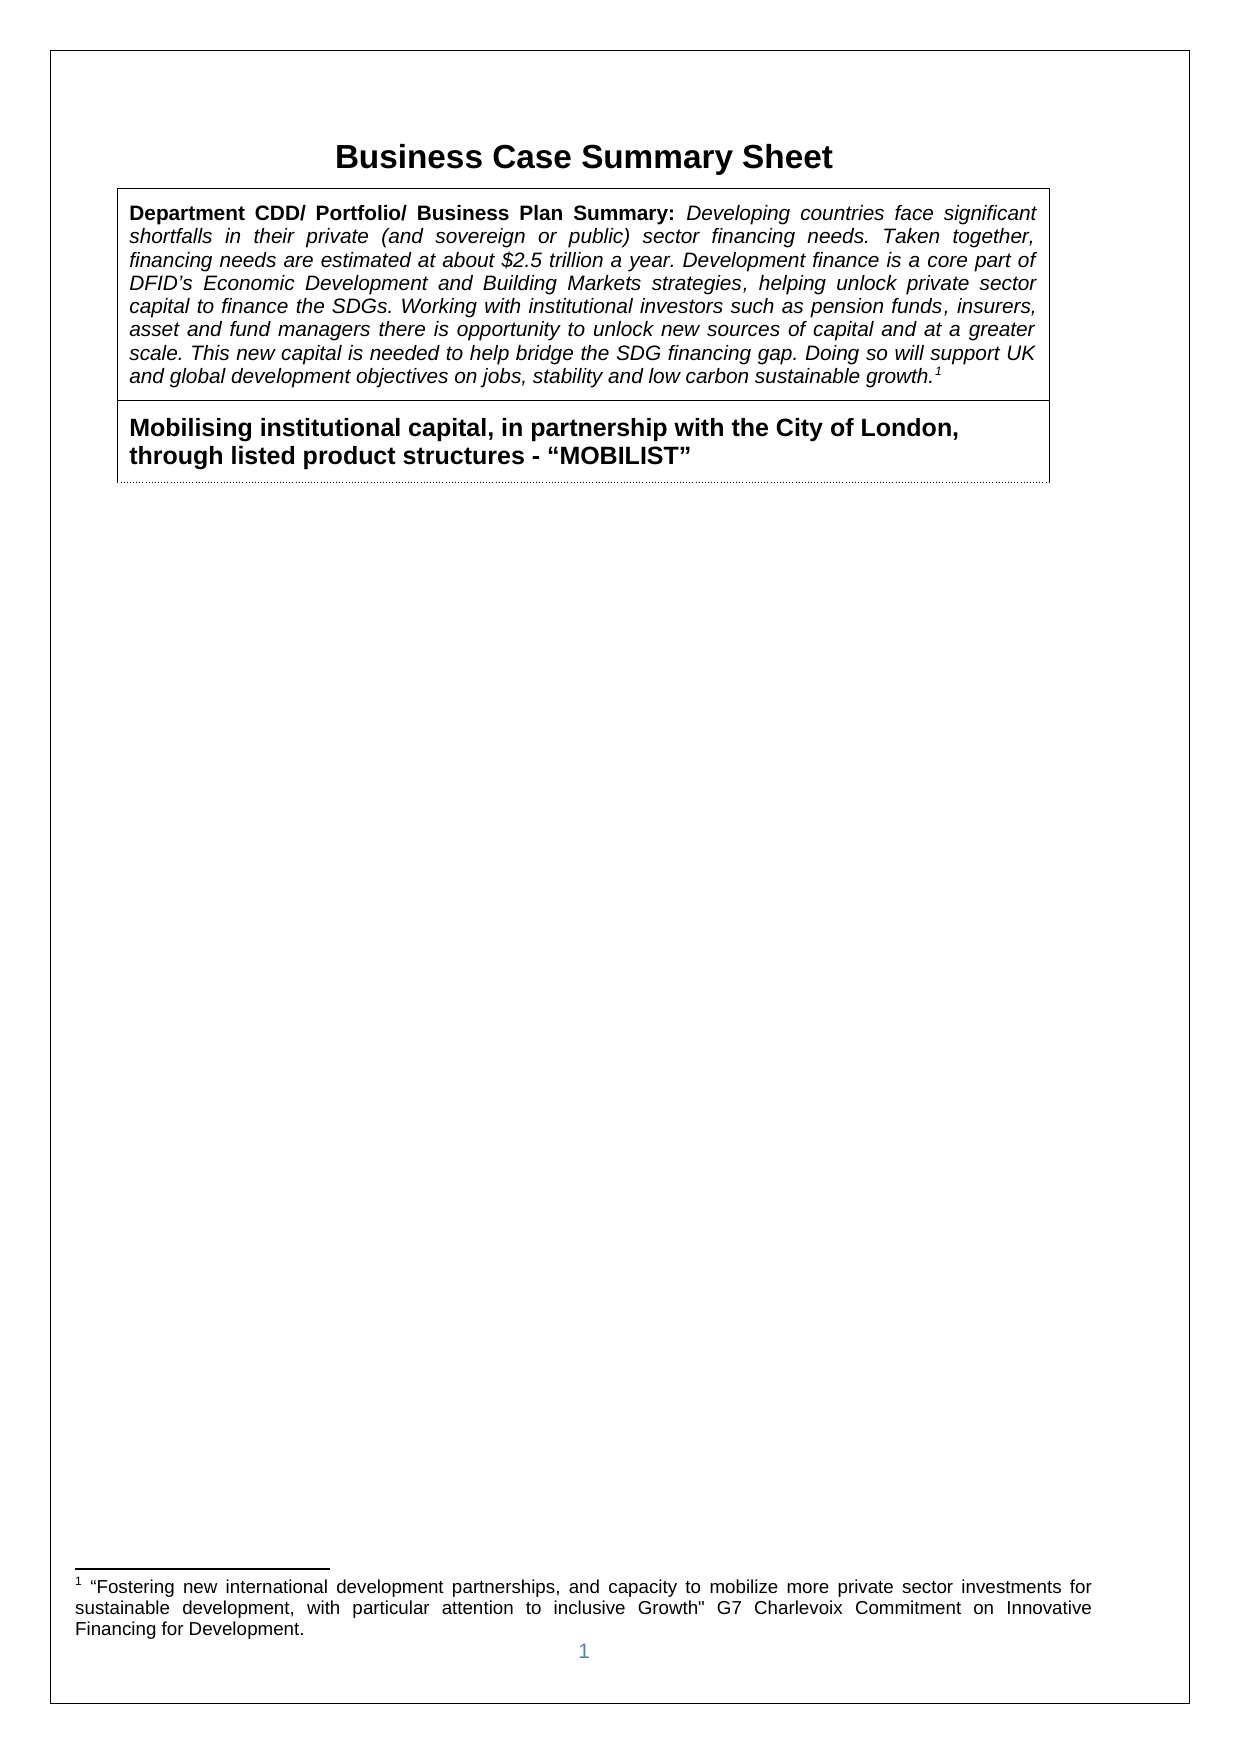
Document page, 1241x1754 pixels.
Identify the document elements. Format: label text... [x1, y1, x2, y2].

table_header Department CDD/ Portfolio/ Business Plan Summary: Developing countries face significant shortfalls in their private (and sovereign or public) sector financing needs. Taken together, financing needs are estimated at about $2.5 trillion a year. Development finance is a core part of DFID’s Economic Development and Building Markets strategies, helping unlock private sector capital to finance the SDGs. Working with institutional investors such as pension funds, insurers, asset and fund managers there is opportunity to unlock new sources of capital and at a greater scale. This new capital is needed to help bridge the SDG financing gap. Doing so will support UK and global development objectives on jobs, stability and low carbon sustainable growth. [118, 189, 1049, 400]
text Business Case Summary Sheet [75, 138, 1093, 176]
table_cell Mobilising institutional capital, in partnership with the City of London, through listed product structures - “MOBILIST” [118, 401, 1049, 482]
